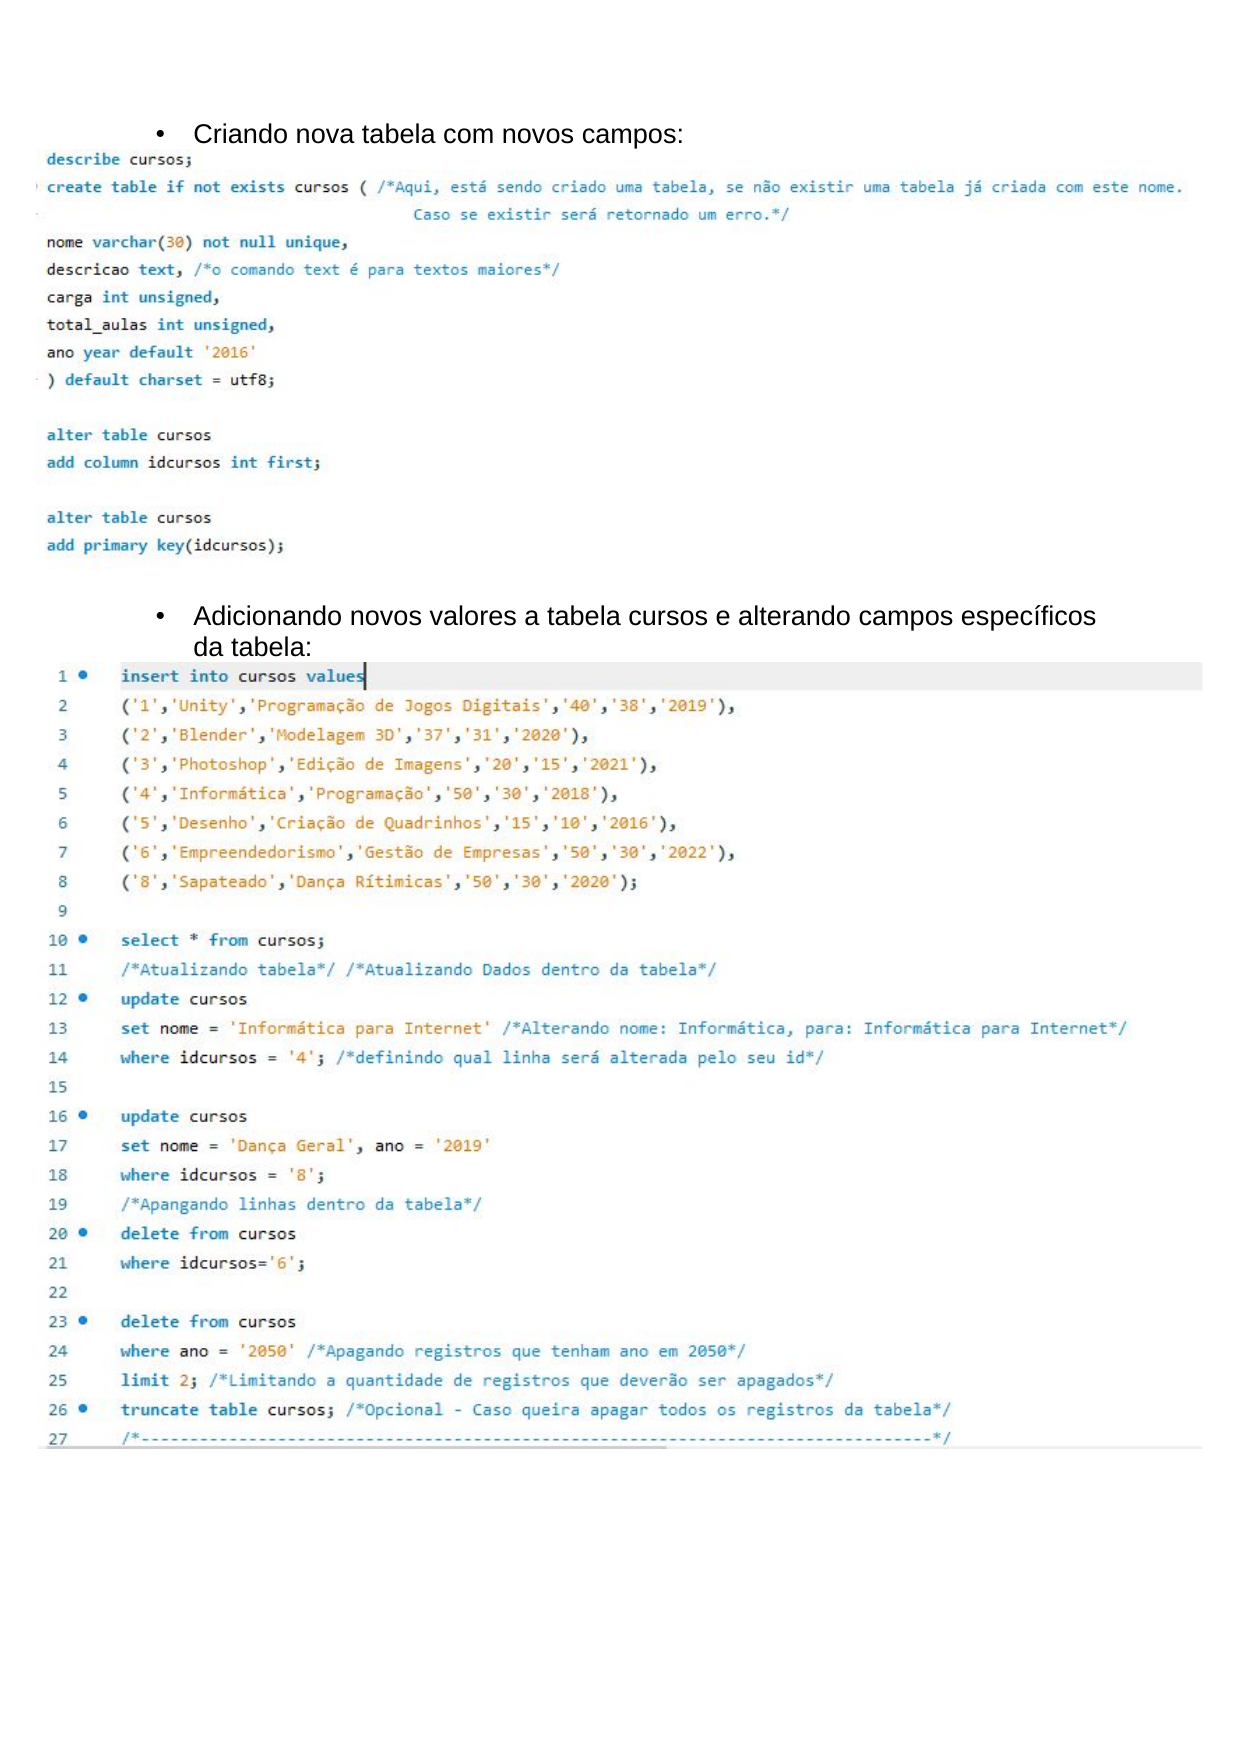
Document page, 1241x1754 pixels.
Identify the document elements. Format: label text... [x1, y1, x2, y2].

list Adicionando novos valores a tabela cursos e alterando campos específicos da tabela: [156, 599, 1122, 662]
list Criando nova tabela com novos campos: [156, 118, 1122, 149]
picture [37, 662, 1203, 1449]
picture [35, 149, 1205, 569]
